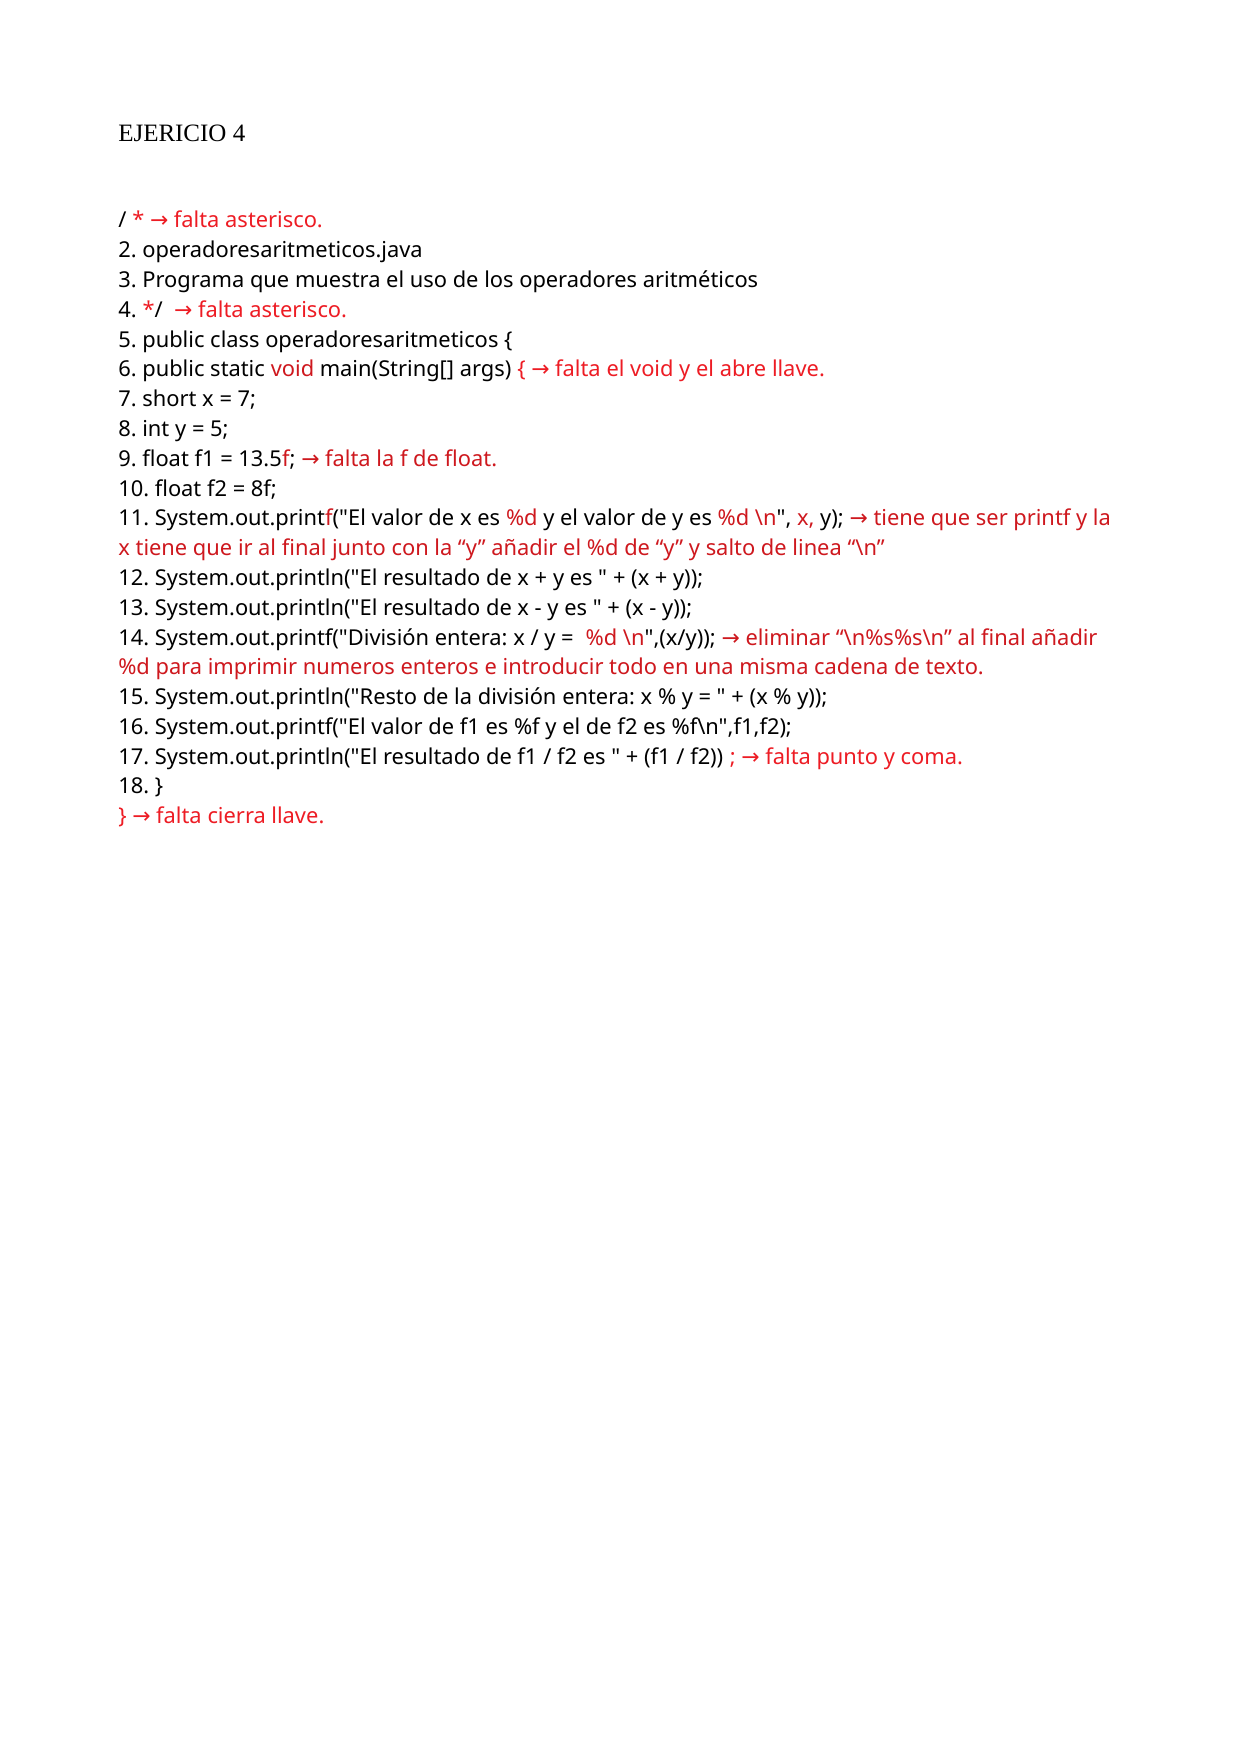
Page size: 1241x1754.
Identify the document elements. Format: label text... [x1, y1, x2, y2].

text / * → falta asterisco. [118, 204, 1122, 234]
text 13. System.out.println("El resultado de x - y es " + (x - y)); [118, 592, 1122, 621]
text 14. System.out.printf("División entera: x / y = %d \n",(x/y)); → eliminar “\n%s%s\n” al final añadir %d para imprimir numeros enteros e introducir todo en una misma cadena de texto. [118, 621, 1122, 681]
text 11. System.out.printf("El valor de x es %d y el valor de y es %d \n", x, y); → tiene que ser printf y la x tiene que ir al final junto con la “y” añadir el %d de “y” y salto de linea “\n” [118, 502, 1122, 562]
text 17. System.out.println("El resultado de f1 / f2 es " + (f1 / f2)) ; → falta punto y coma. [118, 741, 1122, 770]
text 9. float f1 = 13.5f; → falta la f de float. [118, 443, 1122, 472]
text 2. operadoresaritmeticos.java [118, 234, 1122, 264]
text 12. System.out.println("El resultado de x + y es " + (x + y)); [118, 562, 1122, 592]
text 5. public class operadoresaritmeticos { [118, 323, 1122, 353]
text 16. System.out.printf("El valor de f1 es %f y el de f2 es %f\n",f1,f2); [118, 711, 1122, 741]
text EJERICIO 4 [118, 118, 1122, 147]
text } → falta cierra llave. [118, 800, 1122, 830]
text 18. } [118, 770, 1122, 800]
text 4. */ → falta asterisco. [118, 294, 1122, 323]
text 15. System.out.println("Resto de la división entera: x % y = " + (x % y)); [118, 681, 1122, 711]
text 10. float f2 = 8f; [118, 472, 1122, 502]
text 7. short x = 7; [118, 383, 1122, 413]
text 8. int y = 5; [118, 413, 1122, 443]
text 6. public static void main(String[] args) { → falta el void y el abre llave. [118, 353, 1122, 383]
text 3. Programa que muestra el uso de los operadores aritméticos [118, 264, 1122, 294]
